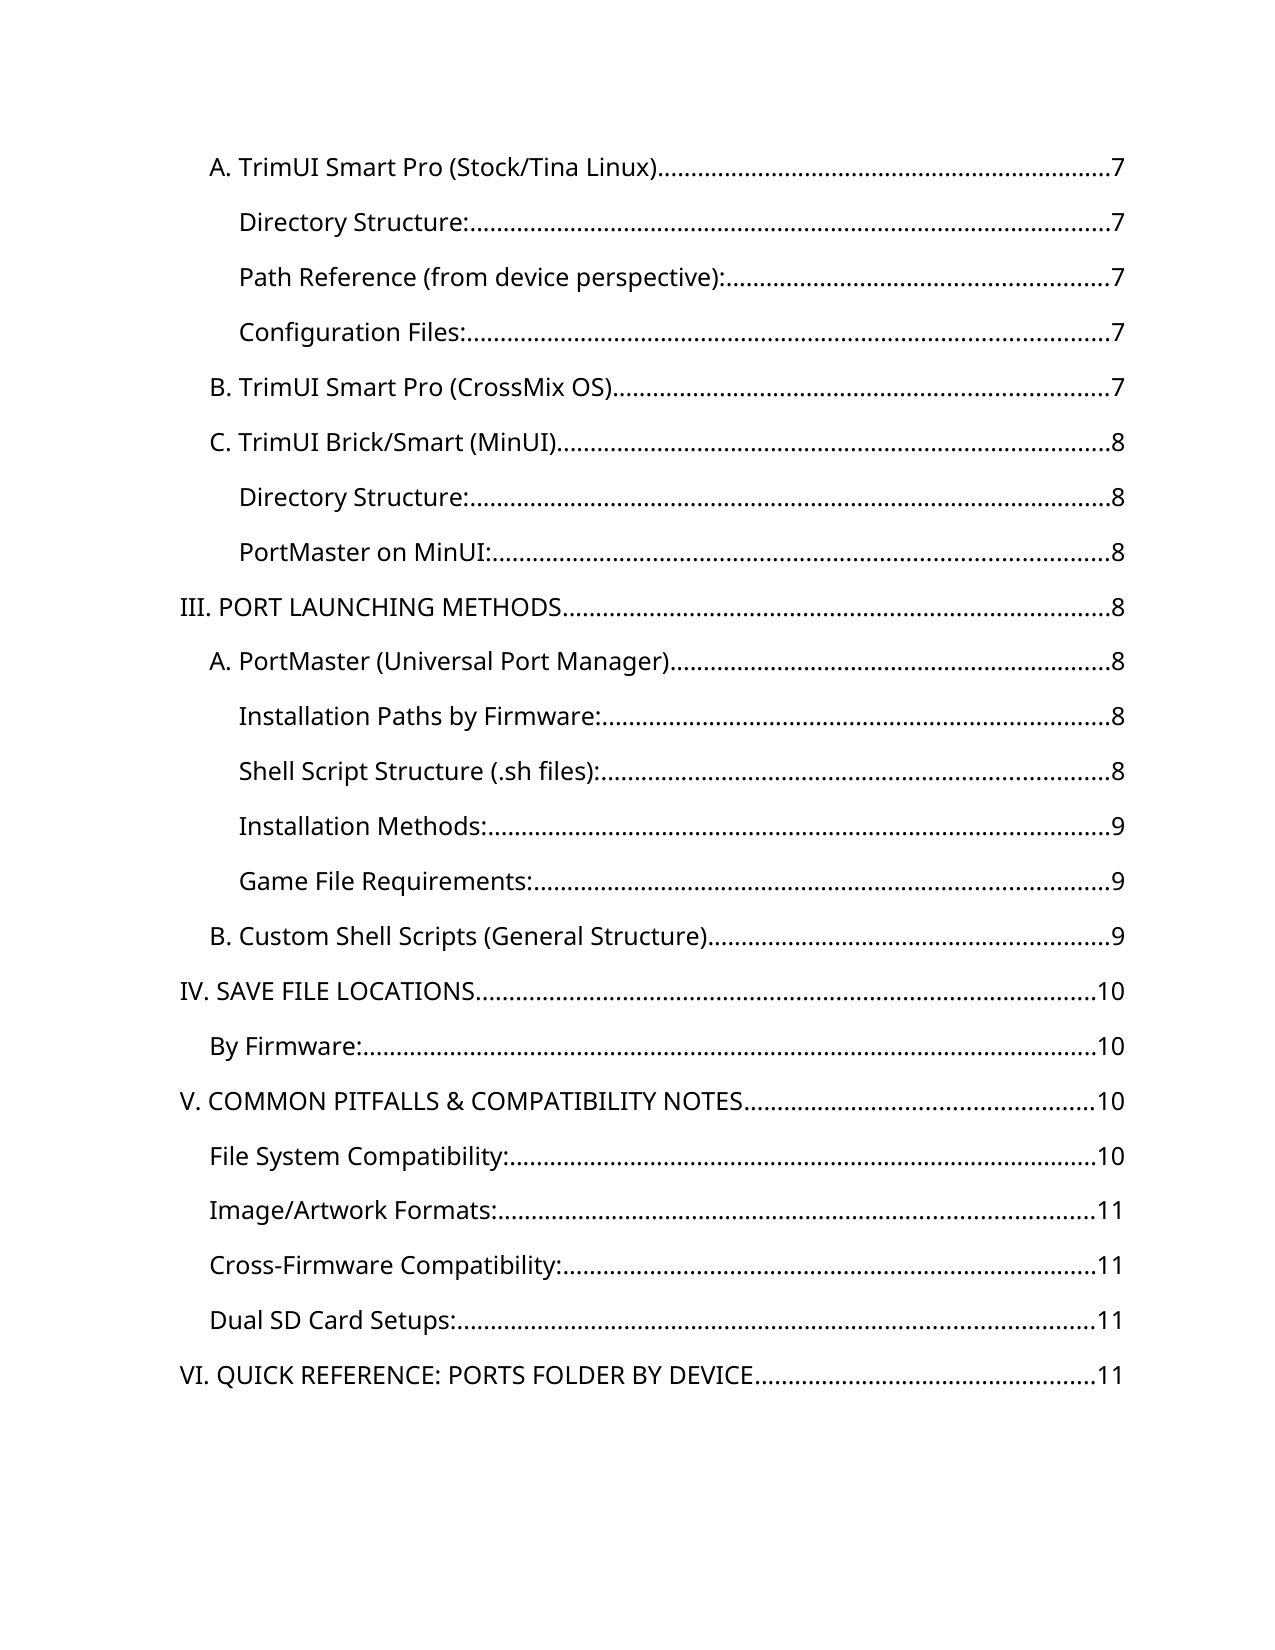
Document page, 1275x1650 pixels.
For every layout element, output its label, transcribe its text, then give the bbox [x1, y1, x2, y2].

text Dual SD Card Setups: 11 [209, 1303, 1125, 1337]
text B. Custom Shell Scripts (General Structure) 9 [209, 918, 1125, 953]
text Directory Structure: 8 [238, 479, 1125, 513]
text IV. SAVE FILE LOCATIONS 10 [179, 973, 1125, 1007]
text Directory Structure: 7 [238, 205, 1125, 239]
text Game File Requirements: 9 [238, 864, 1125, 898]
text V. COMMON PITFALLS & COMPATIBILITY NOTES 10 [179, 1083, 1125, 1117]
text By Firmware: 10 [209, 1028, 1125, 1062]
text Installation Methods: 9 [238, 809, 1125, 843]
text A. PortMaster (Universal Port Manager) 8 [209, 644, 1125, 678]
text File System Compatibility: 10 [209, 1138, 1125, 1172]
text VI. QUICK REFERENCE: PORTS FOLDER BY DEVICE 11 [179, 1358, 1125, 1392]
text B. TrimUI Smart Pro (CrossMix OS) 7 [209, 369, 1125, 404]
text Path Reference (from device perspective): 7 [238, 260, 1125, 294]
text Cross-Firmware Compatibility: 11 [209, 1248, 1125, 1282]
text Installation Paths by Firmware: 8 [238, 699, 1125, 733]
text C. TrimUI Brick/Smart (MinUI) 8 [209, 424, 1125, 458]
text Configuration Files: 7 [238, 315, 1125, 349]
text PortMaster on MinUI: 8 [238, 534, 1125, 568]
text III. PORT LAUNCHING METHODS 8 [179, 589, 1125, 623]
text A. TrimUI Smart Pro (Stock/Tina Linux) 7 [209, 150, 1125, 184]
text Shell Script Structure (.sh files): 8 [238, 754, 1125, 788]
text Image/Artwork Formats: 11 [209, 1193, 1125, 1227]
